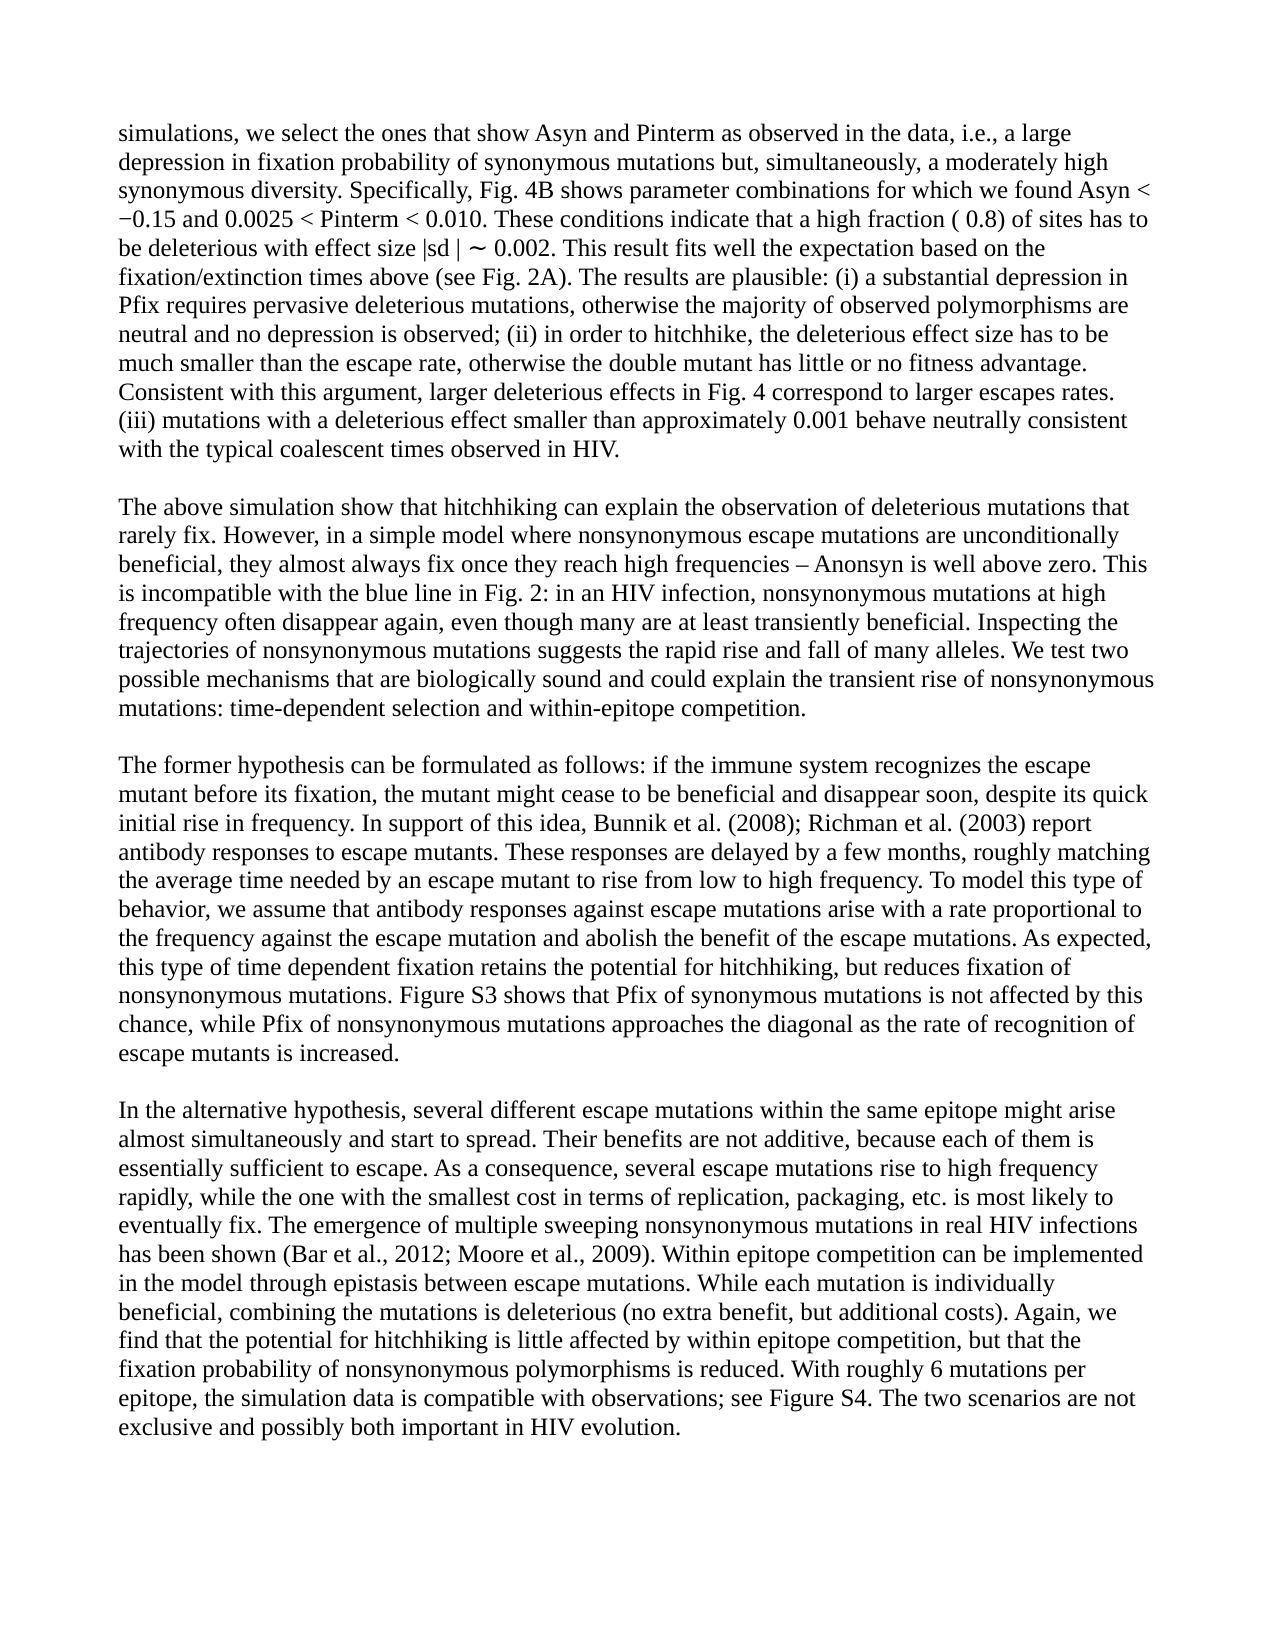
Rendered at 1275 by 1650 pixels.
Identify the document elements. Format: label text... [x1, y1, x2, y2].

text In the alternative hypothesis, several different escape mutations within the same epitope might arise almost simultaneously and start to spread. Their benefits are not additive, because each of them is essentially sufficient to escape. As a consequence, several escape mutations rise to high frequency rapidly, while the one with the smallest cost in terms of replication, packaging, etc. is most likely to eventually fix. The emergence of multiple sweeping nonsynonymous mutations in real HIV infections has been shown (Bar et al., 2012; Moore et al., 2009). Within epitope competition can be implemented in the model through epistasis between escape mutations. While each mutation is individually beneficial, combining the mutations is deleterious (no extra benefit, but additional costs). Again, we find that the potential for hitchhiking is little affected by within epitope competition, but that the fixation probability of nonsynonymous polymorphisms is reduced. With roughly 6 mutations per epitope, the simulation data is compatible with observations; see Figure S4. The two scenarios are not exclusive and possibly both important in HIV evolution. [118, 1096, 1157, 1441]
text The former hypothesis can be formulated as follows: if the immune system recognizes the escape mutant before its fixation, the mutant might cease to be beneficial and disappear soon, despite its quick initial rise in frequency. In support of this idea, Bunnik et al. (2008); Richman et al. (2003) report antibody responses to escape mutants. These responses are delayed by a few months, roughly matching the average time needed by an escape mutant to rise from low to high frequency. To model this type of behavior, we assume that antibody responses against escape mutations arise with a rate proportional to the frequency against the escape mutation and abolish the benefit of the escape mutations. As expected, this type of time dependent fixation retains the potential for hitchhiking, but reduces fixation of nonsynonymous mutations. Figure S3 shows that Pfix of synonymous mutations is not affected by this chance, while Pfix of nonsynonymous mutations approaches the diagonal as the rate of recognition of escape mutants is increased. [118, 751, 1157, 1067]
text The above simulation show that hitchhiking can explain the observation of deleterious mutations that rarely fix. However, in a simple model where nonsynonymous escape mutations are unconditionally beneficial, they almost always fix once they reach high frequencies – Anonsyn is well above zero. This is incompatible with the blue line in Fig. 2: in an HIV infection, nonsynonymous mutations at high frequency often disappear again, even though many are at least transiently beneficial. Inspecting the trajectories of nonsynonymous mutations suggests the rapid rise and fall of many alleles. We test two possible mechanisms that are biologically sound and could explain the transient rise of nonsynonymous mutations: time-dependent selection and within-epitope competition. [118, 492, 1157, 722]
text simulations, we select the ones that show Asyn and Pinterm as observed in the data, i.e., a large depression in fixation probability of synonymous mutations but, simultaneously, a moderately high synonymous diversity. Specifically, Fig. 4B shows parameter combinations for which we found Asyn < −0.15 and 0.0025 < Pinterm < 0.010. These conditions indicate that a high fraction ( 0.8) of sites has to be deleterious with effect size |sd | ∼ 0.002. This result fits well the expectation based on the fixation/extinction times above (see Fig. 2A). The results are plausible: (i) a substantial depression in Pfix requires pervasive deleterious mutations, otherwise the majority of observed polymorphisms are neutral and no depression is observed; (ii) in order to hitchhike, the deleterious effect size has to be much smaller than the escape rate, otherwise the double mutant has little or no fitness advantage. Consistent with this argument, larger deleterious effects in Fig. 4 correspond to larger escapes rates. (iii) mutations with a deleterious effect smaller than approximately 0.001 behave neutrally consistent with the typical coalescent times observed in HIV. [118, 118, 1157, 463]
